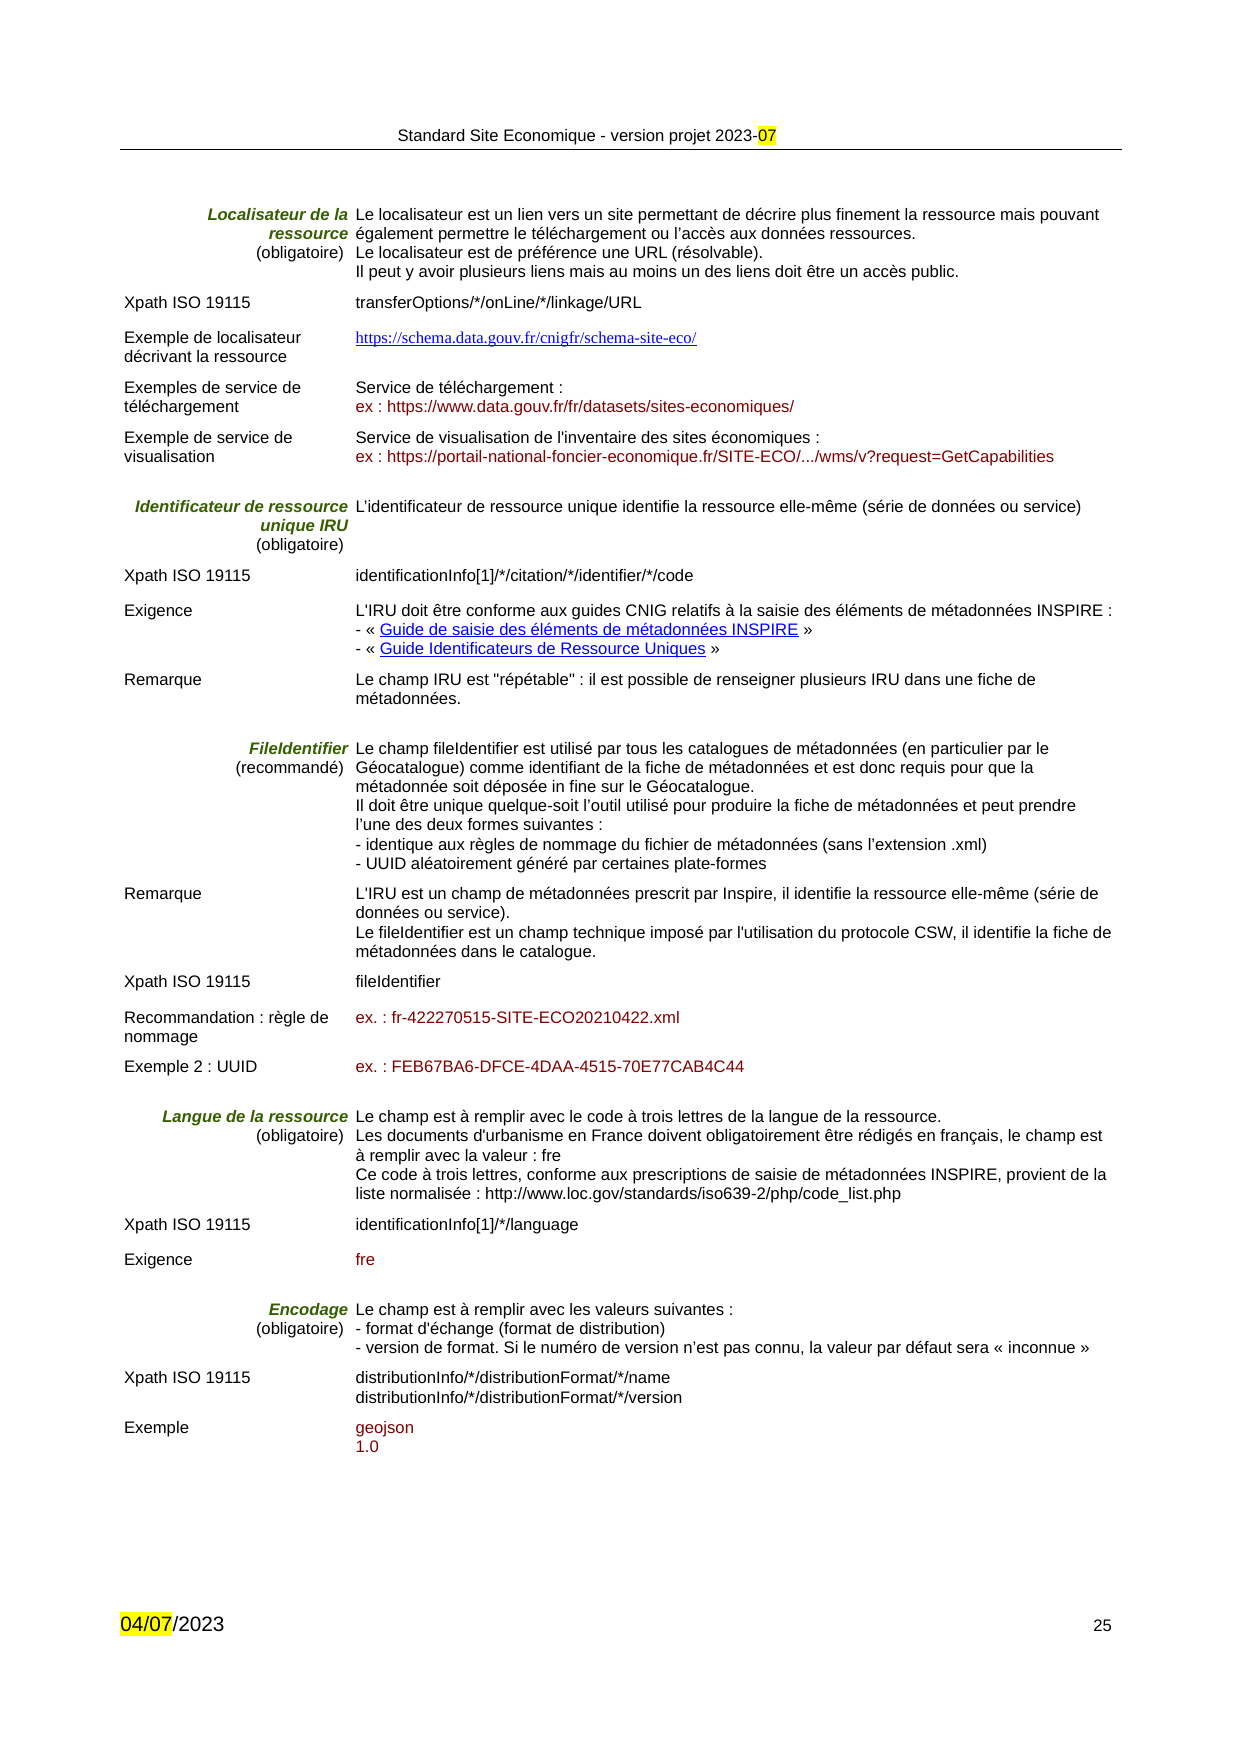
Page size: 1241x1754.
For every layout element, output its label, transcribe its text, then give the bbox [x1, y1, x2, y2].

table_cell Exemple de localisateur décrivant la ressource [118, 322, 355, 372]
table_cell L'IRU doit être conforme aux guides CNIG relatifs à la saisie des éléments de métadonnées INSPIRE : - « Guide de saisie des éléments de métadonnées INSPIRE » - « Guide Identificateurs de Ressource Uniques » [355, 595, 1122, 664]
table_header Identificateur de ressource unique IRU (obligatoire) [118, 491, 355, 560]
table_cell identificationInfo[1]/*/language [355, 1209, 1122, 1244]
table_cell Le champ IRU est "répétable" : il est possible de renseigner plusieurs IRU dans une fiche de métadonnées. [355, 664, 1122, 714]
table_cell Exemple [118, 1413, 355, 1462]
table_cell L'IRU est un champ de métadonnées prescrit par Inspire, il identifie la ressource elle-même (série de données ou service). Le fileIdentifier est un champ technique imposé par l'utilisation du protocole CSW, il identifie la fiche de métadonnées dans le catalogue. [355, 879, 1122, 967]
table_cell transferOptions/*/onLine/*/linkage/URL [355, 287, 1122, 322]
table_header FileIdentifier (recommandé) [118, 733, 355, 878]
table_cell Exigence [118, 595, 355, 664]
table_cell Exemples de service de téléchargement [118, 372, 355, 422]
table_cell identificationInfo[1]/*/citation/*/identifier/*/code [355, 560, 1122, 595]
table_header Langue de la ressource (obligatoire) [118, 1101, 355, 1209]
table_cell https://schema.data.gouv.fr/cnigfr/schema-site-eco/ [355, 322, 1122, 372]
table_header Encodage (obligatoire) [118, 1294, 355, 1363]
table_cell Recommandation : règle de nommage [118, 1002, 355, 1052]
table_header Le champ est à remplir avec les valeurs suivantes : - format d'échange (format de distribution) - version de format. Si le numéro de version n’est pas connu, la valeur par défaut sera « inconnue » [355, 1294, 1122, 1363]
table_cell Xpath ISO 19115 [118, 1363, 355, 1412]
table_cell fileIdentifier [355, 967, 1122, 1002]
table_header Le champ est à remplir avec le code à trois lettres de la langue de la ressource. Les documents d'urbanisme en France doivent obligatoirement être rédigés en français, le champ est à remplir avec la valeur : fre Ce code à trois lettres, conforme aux prescriptions de saisie de métadonnées INSPIRE, provient de la liste normalisée : http://www.loc.gov/standards/iso639-2/php/code_list.php [355, 1101, 1122, 1209]
table_cell Xpath ISO 19115 [118, 1209, 355, 1244]
table_cell Remarque [118, 664, 355, 714]
table_header Localisateur de la ressource (obligatoire) [118, 199, 355, 287]
table_cell Exemple de service de visualisation [118, 422, 355, 472]
table_header Le champ fileIdentifier est utilisé par tous les catalogues de métadonnées (en particulier par le Géocatalogue) comme identifiant de la fiche de métadonnées et est donc requis pour que la métadonnée soit déposée in fine sur le Géocatalogue. Il doit être unique quelque-soit l’outil utilisé pour produire la fiche de métadonnées et peut prendre l’une des deux formes suivantes : - identique aux règles de nommage du fichier de métadonnées (sans l’extension .xml) - UUID aléatoirement généré par certaines plate-formes [355, 733, 1122, 878]
table_cell ex. : fr-422270515-SITE-ECO20210422.xml [355, 1002, 1122, 1052]
table_cell Exigence [118, 1244, 355, 1274]
table_cell geojson 1.0 [355, 1413, 1122, 1462]
table_cell Xpath ISO 19115 [118, 967, 355, 1002]
table_cell fre [355, 1244, 1122, 1274]
table_cell Service de téléchargement : ex : https://www.data.gouv.fr/fr/datasets/sites-economiques/ [355, 372, 1122, 422]
table_cell ex. : FEB67BA6-DFCE-4DAA-4515-70E77CAB4C44 [355, 1052, 1122, 1082]
table_cell Xpath ISO 19115 [118, 560, 355, 595]
table_cell Service de visualisation de l'inventaire des sites économiques : ex : https://portail-national-foncier-economique.fr/SITE-ECO/.../wms/v?request=GetCapabilities [355, 422, 1122, 472]
table_header L’identificateur de ressource unique identifie la ressource elle-même (série de données ou service) [355, 491, 1122, 560]
table_cell Xpath ISO 19115 [118, 287, 355, 322]
table_cell Exemple 2 : UUID [118, 1052, 355, 1082]
table_header Le localisateur est un lien vers un site permettant de décrire plus finement la ressource mais pouvant également permettre le téléchargement ou l’accès aux données ressources. Le localisateur est de préférence une URL (résolvable). Il peut y avoir plusieurs liens mais au moins un des liens doit être un accès public. [355, 199, 1122, 287]
table_cell Remarque [118, 879, 355, 967]
table_cell distributionInfo/*/distributionFormat/*/name distributionInfo/*/distributionFormat/*/version [355, 1363, 1122, 1412]
